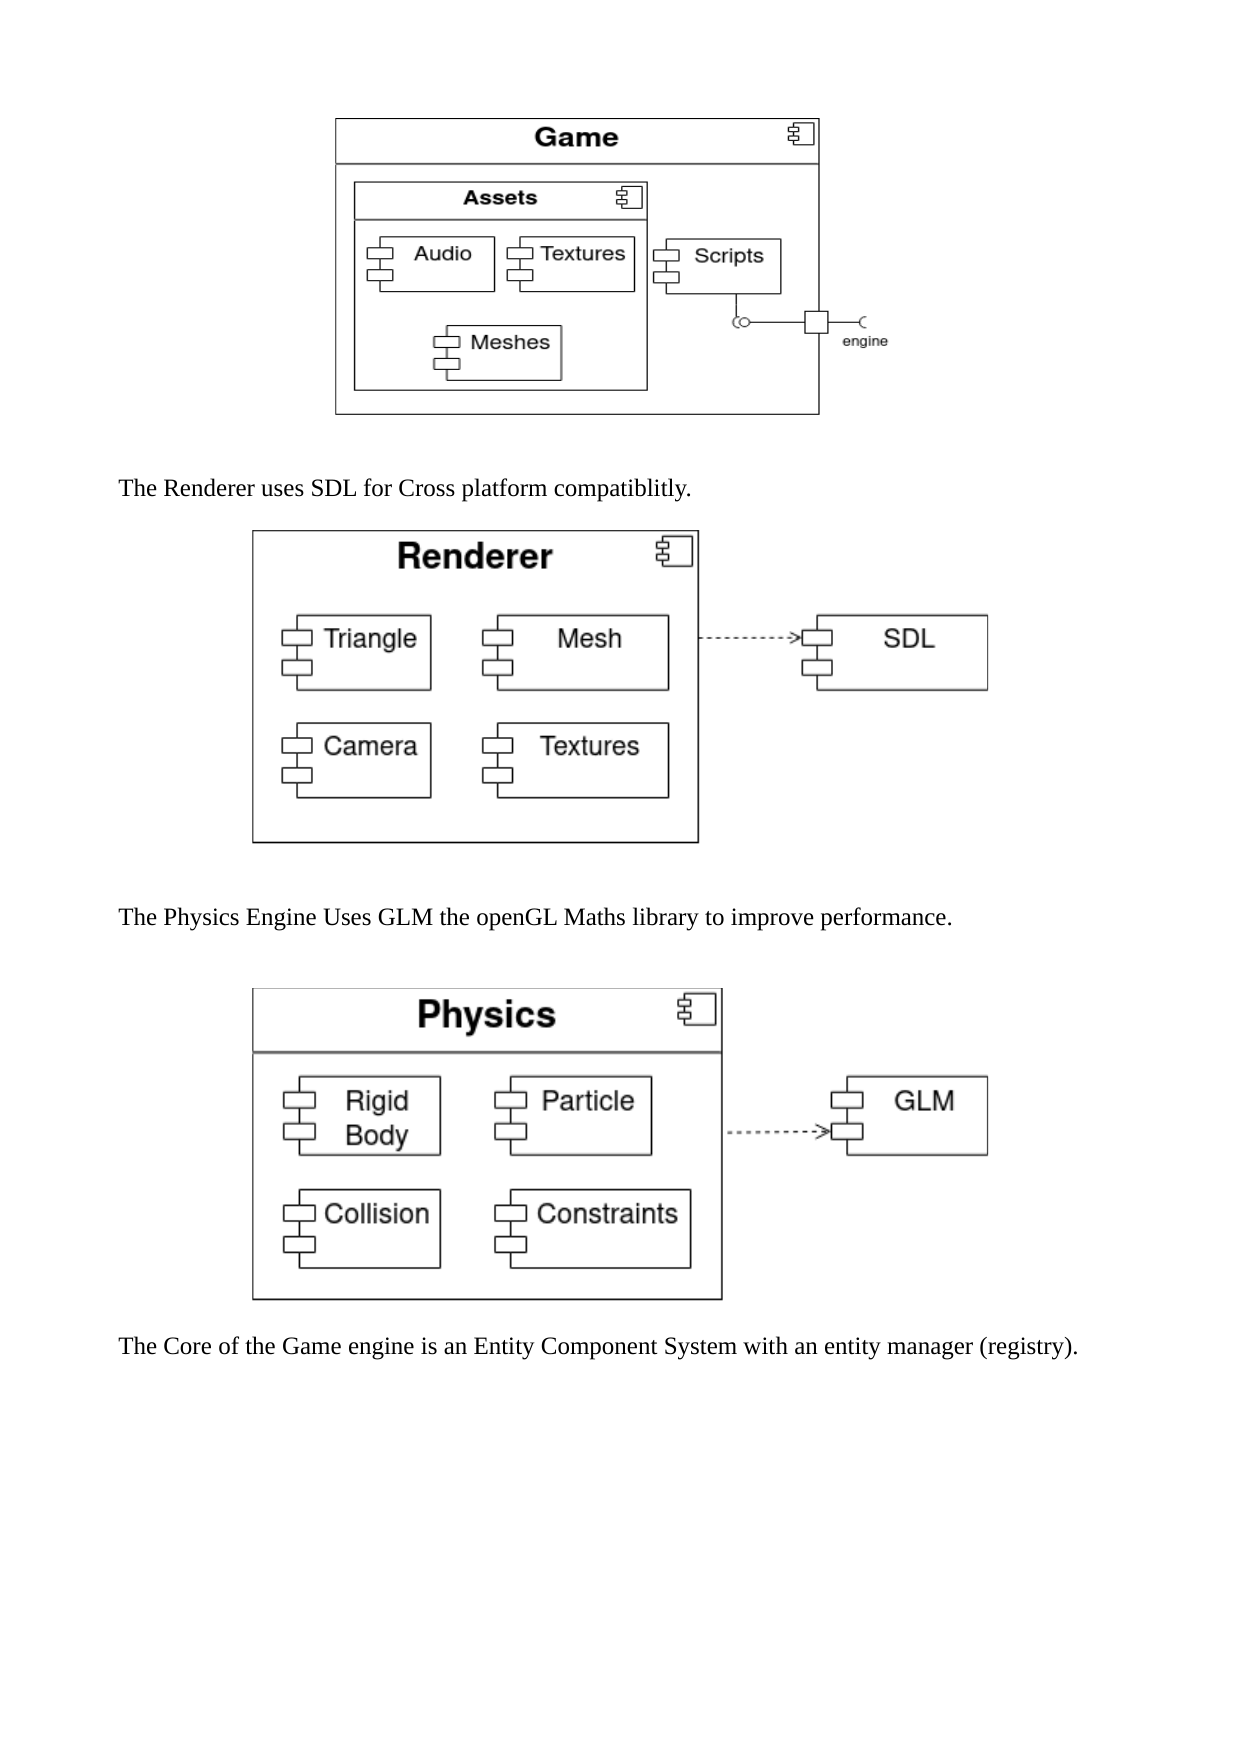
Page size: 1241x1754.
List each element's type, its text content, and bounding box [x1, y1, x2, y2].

text The Physics Engine Uses GLM the openGL Maths library to improve performance. [118, 902, 1122, 931]
picture [252, 988, 989, 1302]
picture [335, 118, 905, 416]
text The Renderer uses SDL for Cross platform compatiblitly. [118, 473, 1122, 501]
picture [252, 530, 989, 845]
text The Core of the Game engine is an Entity Component System with an entity manager (registry). [118, 1331, 1122, 1359]
